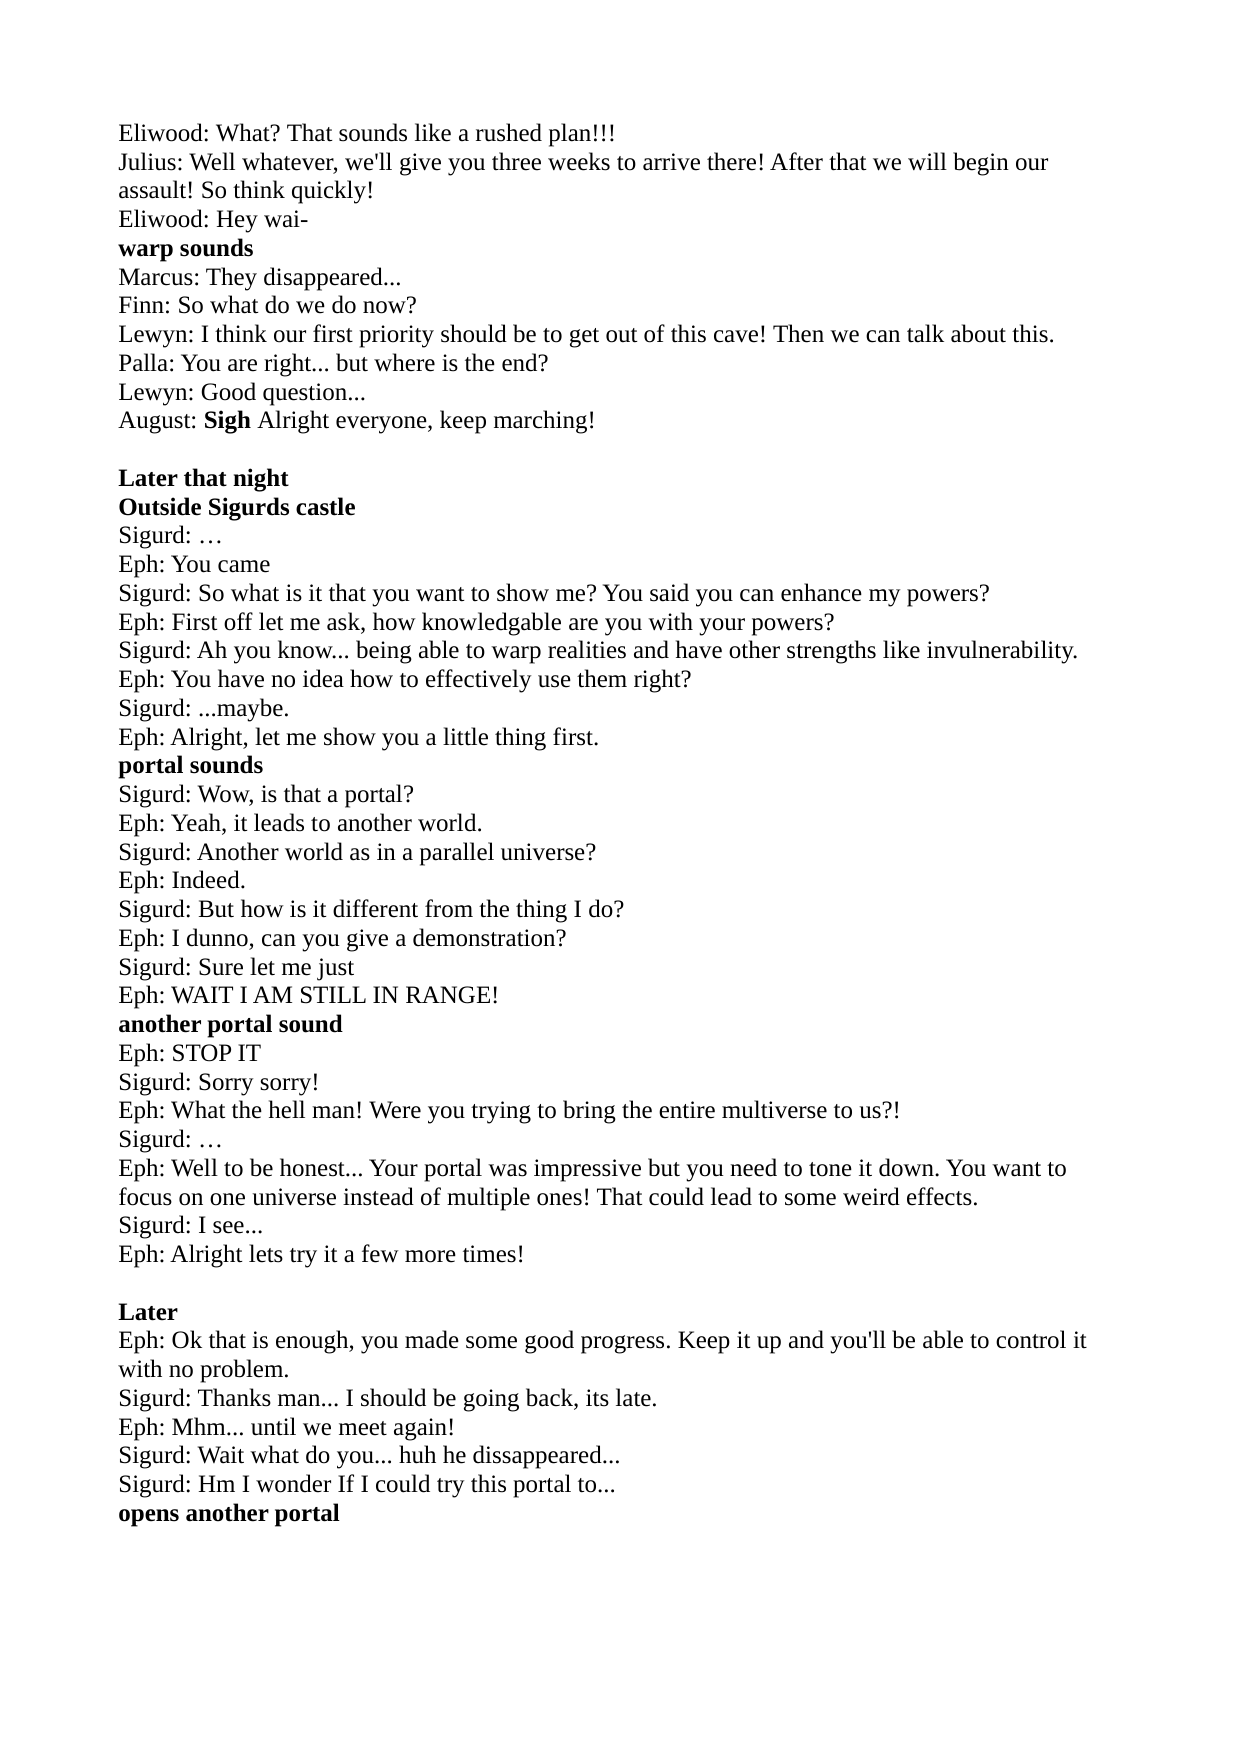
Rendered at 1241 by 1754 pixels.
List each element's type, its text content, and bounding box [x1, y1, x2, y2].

text Sigurd: But how is it different from the thing I do? [118, 894, 1122, 923]
text Eph: First off let me ask, how knowledgable are you with your powers? [118, 607, 1122, 636]
text Eph: STOP IT [118, 1038, 1122, 1067]
text Eliwood: What? That sounds like a rushed plan!!! [118, 118, 1122, 147]
text Sigurd: Thanks man... I should be going back, its late. [118, 1383, 1122, 1412]
text Eph: WAIT I AM STILL IN RANGE! [118, 981, 1122, 1009]
text warp sounds [118, 233, 1122, 262]
text Eph: What the hell man! Were you trying to bring the entire multiverse to us?! [118, 1096, 1122, 1124]
text Later [118, 1297, 1122, 1326]
text Sigurd: Hm I wonder If I could try this portal to... [118, 1469, 1122, 1498]
text Eph: Indeed. [118, 866, 1122, 894]
text Sigurd: So what is it that you want to show me? You said you can enhance my powers? [118, 578, 1122, 607]
text Outside Sigurds castle [118, 492, 1122, 521]
text Sigurd: Sure let me just [118, 952, 1122, 981]
text Finn: So what do we do now? [118, 291, 1122, 319]
text Marcus: They disappeared... [118, 262, 1122, 291]
text Sigurd: Ah you know... being able to warp realities and have other strengths like invulnerability. [118, 636, 1122, 664]
text Eliwood: Hey wai- [118, 204, 1122, 233]
text Sigurd: Wait what do you... huh he dissappeared... [118, 1441, 1122, 1469]
text Eph: Ok that is enough, you made some good progress. Keep it up and you'll be able to control it with no problem. [118, 1326, 1122, 1383]
text Eph: Mhm... until we meet again! [118, 1412, 1122, 1441]
text Eph: Yeah, it leads to another world. [118, 808, 1122, 837]
text portal sounds [118, 751, 1122, 779]
text Sigurd: I see... [118, 1211, 1122, 1239]
text Sigurd: Another world as in a parallel universe? [118, 837, 1122, 866]
text Eph: You came [118, 549, 1122, 578]
text Sigurd: Sorry sorry! [118, 1067, 1122, 1096]
text Sigurd: ...maybe. [118, 693, 1122, 722]
text Julius: Well whatever, we'll give you three weeks to arrive there! After that we will begin our assault! So think quickly! [118, 147, 1122, 204]
text Later that night [118, 463, 1122, 492]
text Sigurd: … [118, 1124, 1122, 1153]
text Lewyn: Good question... [118, 377, 1122, 406]
text another portal sound [118, 1009, 1122, 1038]
text opens another portal [118, 1498, 1122, 1527]
text Eph: I dunno, can you give a demonstration? [118, 923, 1122, 952]
text Eph: Well to be honest... Your portal was impressive but you need to tone it down. You want to focus on one universe instead of multiple ones! That could lead to some weird effects. [118, 1153, 1122, 1211]
text Sigurd: … [118, 521, 1122, 549]
text Sigurd: Wow, is that a portal? [118, 779, 1122, 808]
text August: Sigh Alright everyone, keep marching! [118, 406, 1122, 434]
text Palla: You are right... but where is the end? [118, 348, 1122, 377]
text Lewyn: I think our first priority should be to get out of this cave! Then we can talk about this. [118, 319, 1122, 348]
text Eph: Alright lets try it a few more times! [118, 1239, 1122, 1268]
text Eph: You have no idea how to effectively use them right? [118, 664, 1122, 693]
text Eph: Alright, let me show you a little thing first. [118, 722, 1122, 751]
